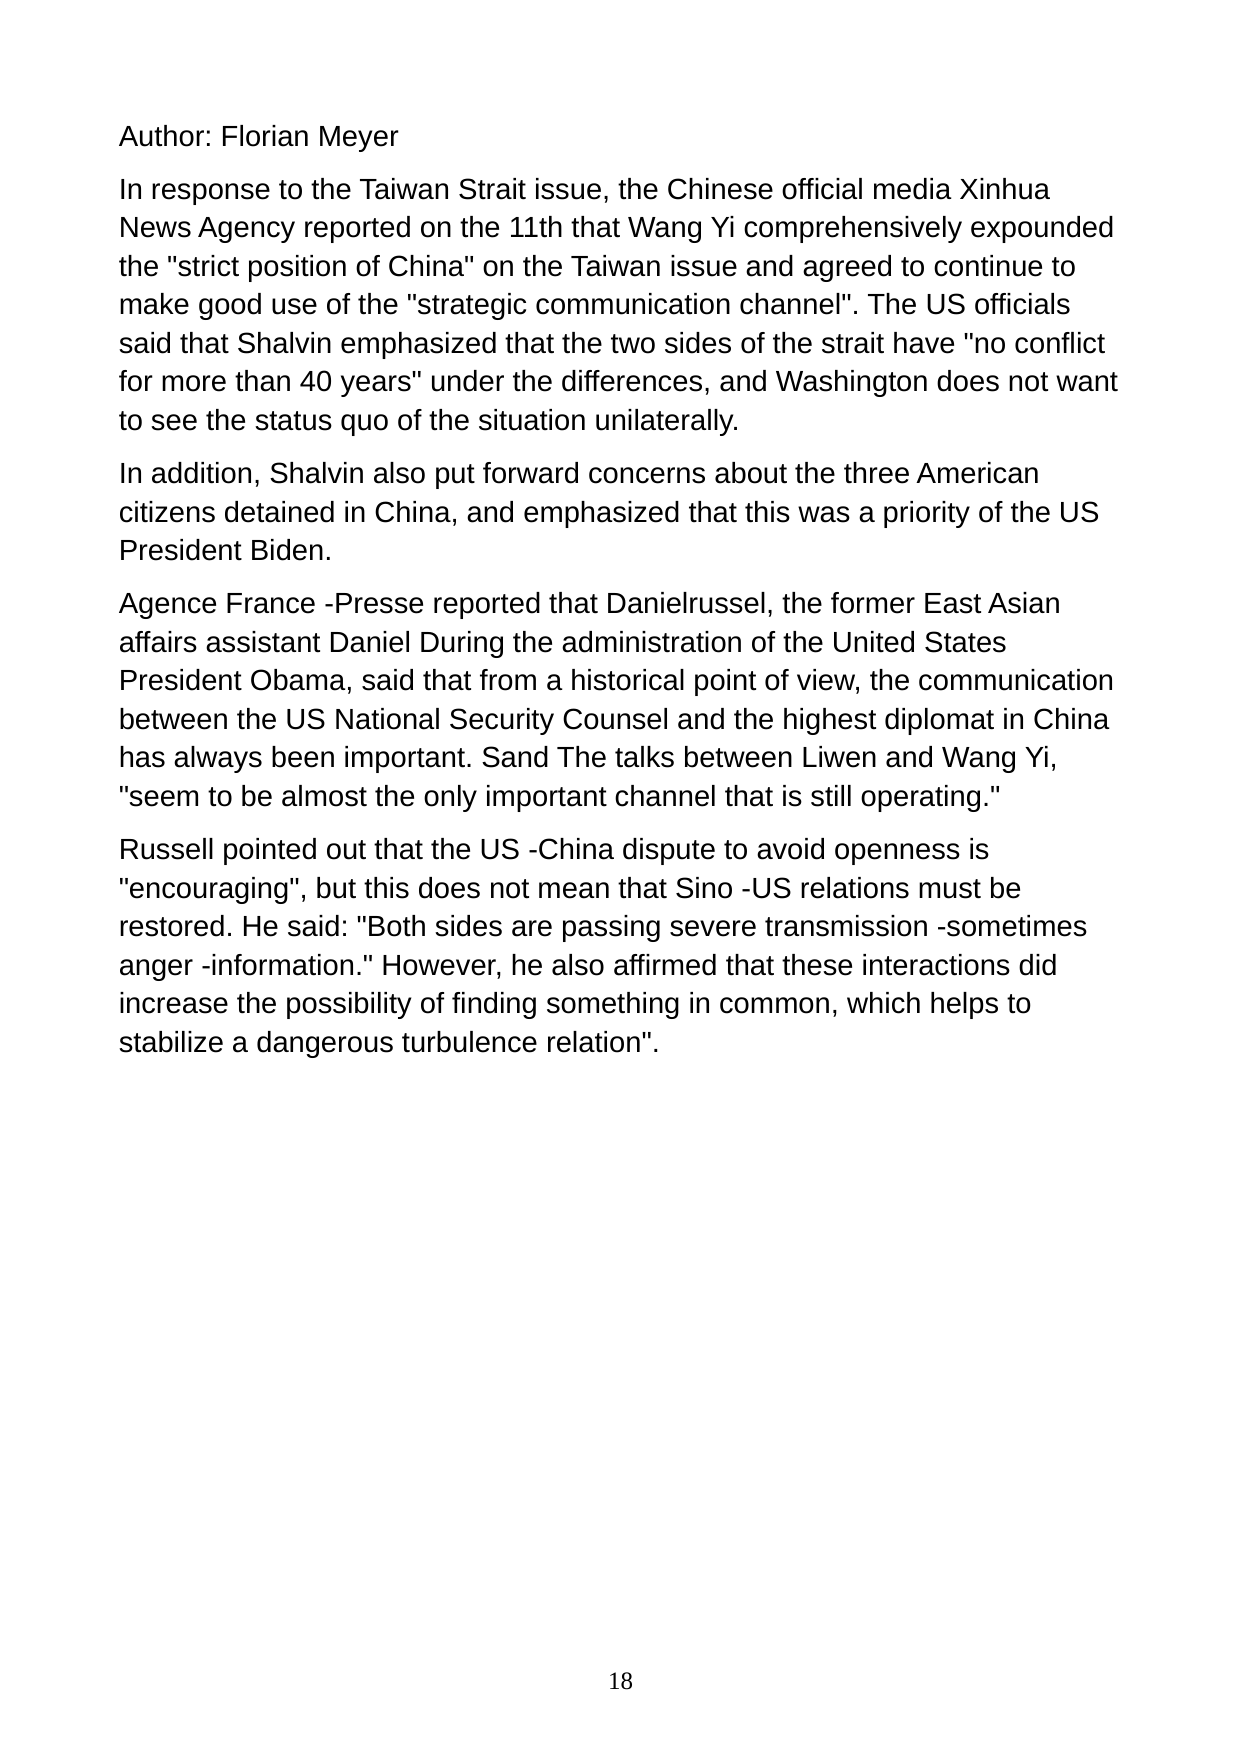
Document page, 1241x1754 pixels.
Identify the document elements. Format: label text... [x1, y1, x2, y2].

text Agence France -Presse reported that Danielrussel, the former East Asian affairs assistant Daniel During the administration of the United States President Obama, said that from a historical point of view, the communication between the US National Security Counsel and the highest diplomat in China has always been important. Sand The talks between Liwen and Wang Yi, "seem to be almost the only important channel that is still operating." [118, 586, 1122, 812]
text In addition, Shalvin also put forward concerns about the three American citizens detained in China, and emphasized that this was a priority of the US President Biden. [118, 456, 1122, 567]
text Author: Florian Meyer [118, 118, 1122, 152]
text In response to the Taiwan Strait issue, the Chinese official media Xinhua News Agency reported on the 11th that Wang Yi comprehensively expounded the "strict position of China" on the Taiwan issue and agreed to continue to make good use of the "strategic communication channel". The US officials said that Shalvin emphasized that the two sides of the strait have "no conflict for more than 40 years" under the differences, and Washington does not want to see the status quo of the situation unilaterally. [118, 172, 1122, 436]
text Russell pointed out that the US -China dispute to avoid openness is "encouraging", but this does not mean that Sino -US relations must be restored. He said: "Both sides are passing severe transmission -sometimes anger -information." However, he also affirmed that these interactions did increase the possibility of finding something in common, which helps to stabilize a dangerous turbulence relation". [118, 832, 1122, 1058]
